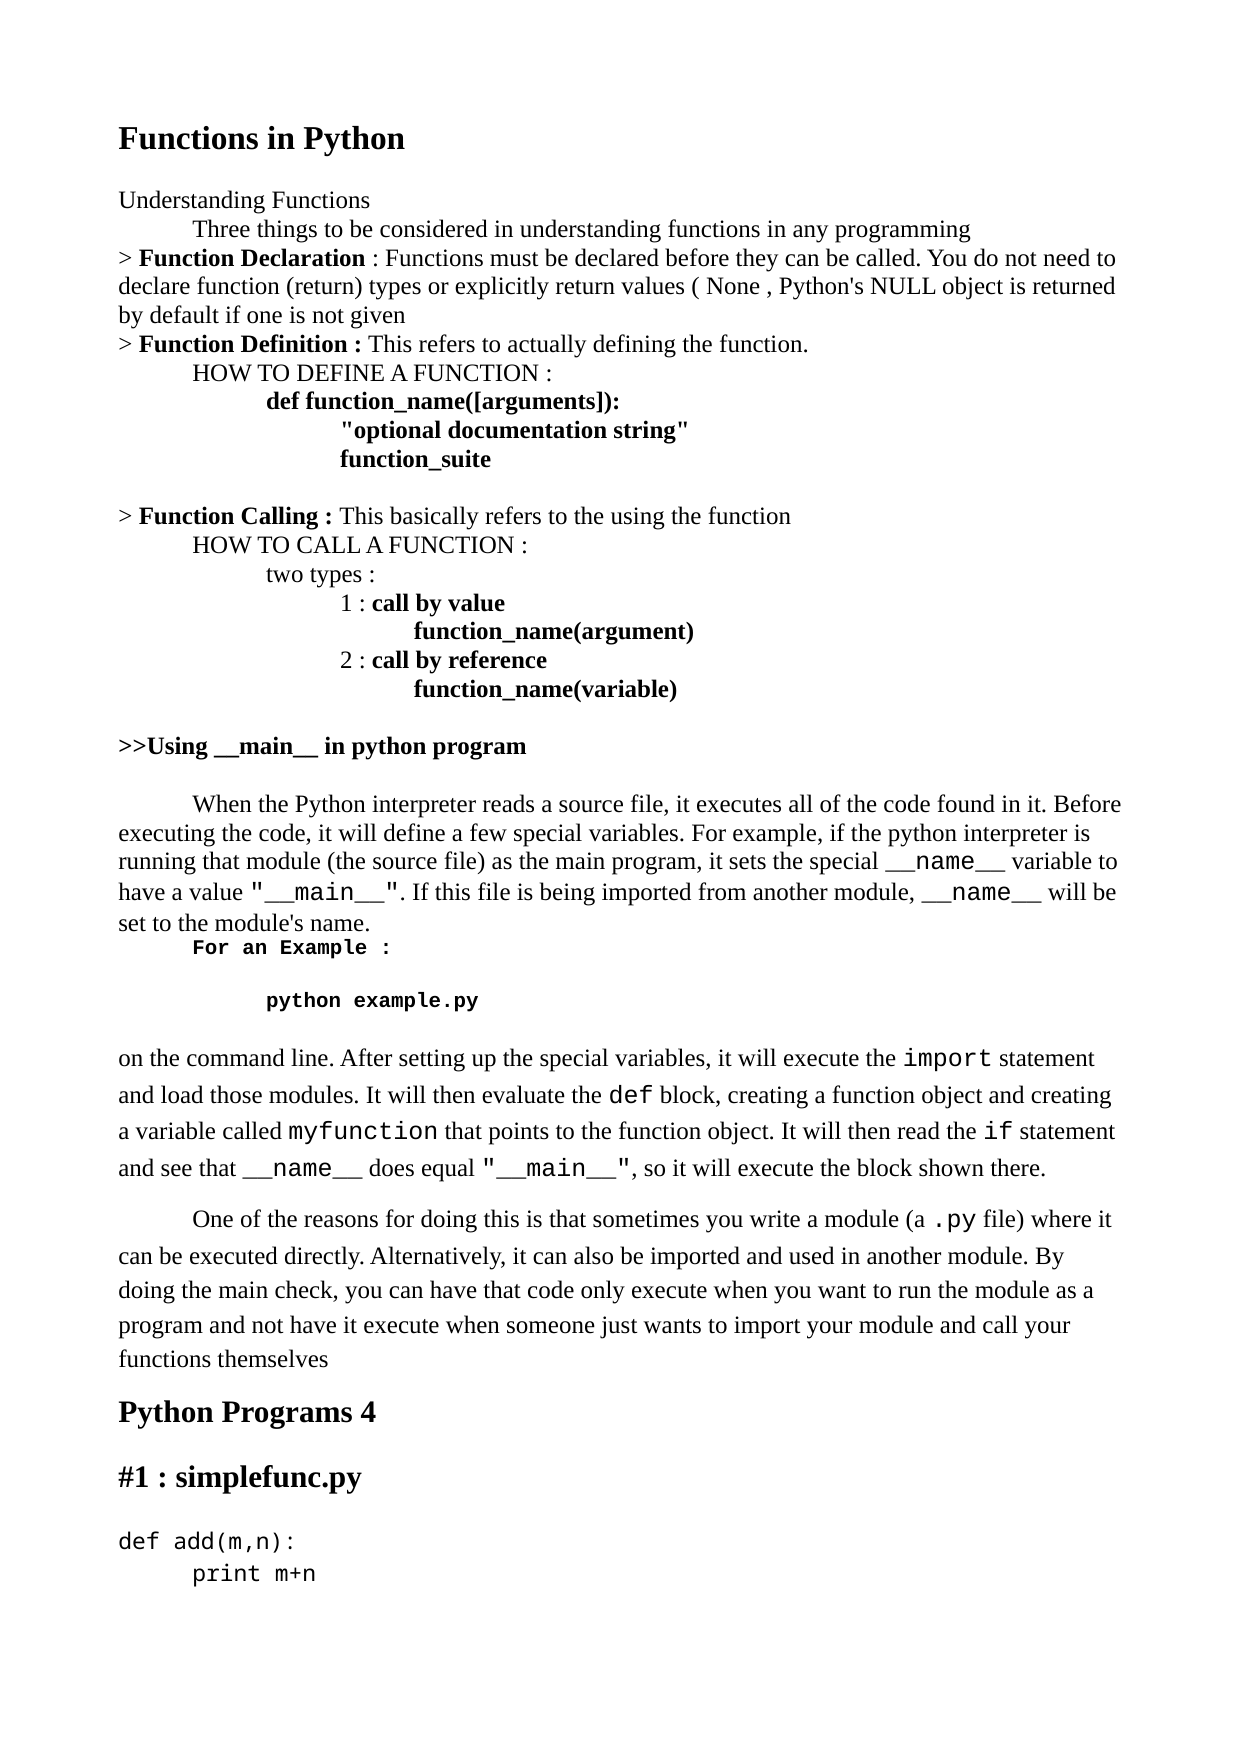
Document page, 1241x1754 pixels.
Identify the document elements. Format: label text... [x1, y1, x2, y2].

text Three things to be considered in understanding functions in any programming [118, 214, 1122, 243]
text > Function Definition : This refers to actually defining the function. [118, 329, 1122, 358]
text function_name(variable) [118, 674, 1122, 703]
text Understanding Functions [118, 185, 1122, 214]
text When the Python interpreter reads a source file, it executes all of the code found in it. Before executing the code, it will define a few special variables. For example, if the python interpreter is running that module (the source file) as the main program, it sets the special __name__ variable to have a value "__main__". If this file is being imported from another module, __name__ will be set to the module's name. [118, 789, 1122, 937]
text One of the reasons for doing this is that sometimes you write a module (a .py file) where it can be executed directly. Alternatively, it can also be imported and used in another module. By doing the main check, you can have that code only execute when you want to run the module as a program and not have it execute when someone just wants to import your module and call your functions themselves [118, 1204, 1122, 1373]
text on the command line. After setting up the special variables, it will execute the import statement and load those modules. It will then evaluate the def block, creating a function object and creating a variable called myfunction that points to the function object. It will then read the if statement and see that __name__ does equal "__main__", so it will execute the block shown there. [118, 1043, 1122, 1184]
text def function_name([arguments]): [118, 386, 1122, 415]
text "optional documentation string" [118, 415, 1122, 444]
text > Function Calling : This basically refers to the using the function [118, 501, 1122, 530]
text > Function Declaration : Functions must be declared before they can be called. You do not need to declare function (return) types or explicitly return values ( None , Python's NULL object is returned by default if one is not given [118, 243, 1122, 329]
text python example.py [118, 990, 1122, 1014]
text >>Using __main__ in python program [118, 731, 1122, 760]
text 1 : call by value [118, 588, 1122, 616]
text For an Example : [118, 937, 1122, 961]
text def add(m,n): [118, 1525, 1122, 1557]
text Functions in Python [118, 118, 1122, 156]
text function_suite [118, 444, 1122, 473]
text 2 : call by reference [118, 645, 1122, 674]
text Python Programs 4 [118, 1393, 1122, 1429]
text print m+n [118, 1557, 1122, 1588]
text HOW TO CALL A FUNCTION : [118, 530, 1122, 559]
text function_name(argument) [118, 616, 1122, 645]
text #1 : simplefunc.py [118, 1458, 1122, 1494]
text HOW TO DEFINE A FUNCTION : [118, 358, 1122, 386]
text two types : [118, 559, 1122, 588]
